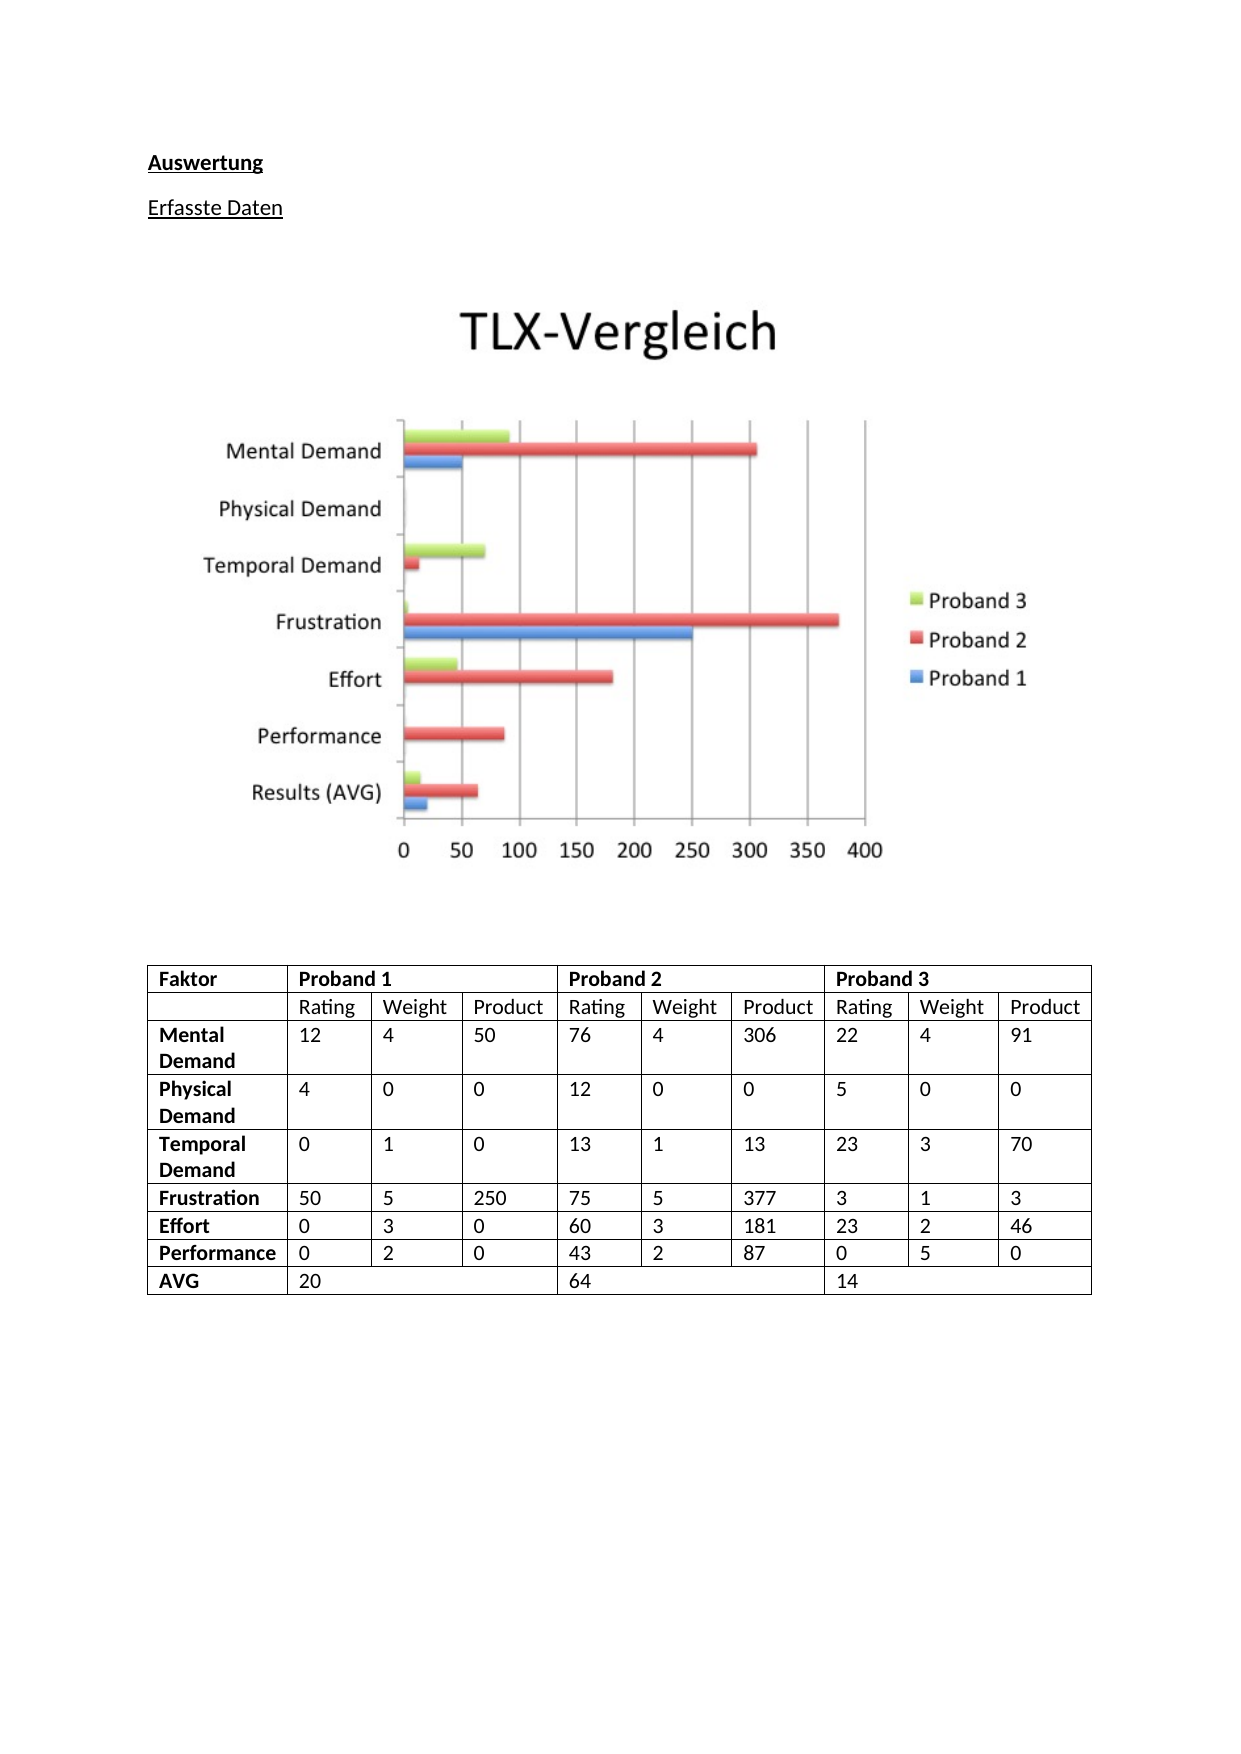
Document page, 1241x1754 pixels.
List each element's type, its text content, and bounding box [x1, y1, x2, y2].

table_cell 23 [825, 1212, 908, 1238]
table_cell 0 [372, 1075, 462, 1129]
table_cell 0 [463, 1240, 557, 1266]
table_cell 75 [558, 1184, 641, 1211]
table_cell 306 [732, 1021, 824, 1074]
table_cell 0 [288, 1212, 371, 1238]
table_cell Product [732, 993, 824, 1020]
table_header Proband 2 [558, 966, 824, 992]
table_cell 5 [642, 1184, 731, 1211]
table_cell 13 [558, 1130, 641, 1183]
table_cell Product [999, 993, 1091, 1020]
table_cell 181 [732, 1212, 824, 1238]
table_cell AVG [148, 1267, 287, 1294]
table_cell 2 [372, 1240, 462, 1266]
table_cell Temporal Demand [148, 1130, 287, 1183]
table_cell 23 [825, 1130, 908, 1183]
table_cell 13 [732, 1130, 824, 1183]
table_cell 0 [642, 1075, 731, 1129]
table_cell Product [463, 993, 557, 1020]
table_cell 20 [288, 1267, 557, 1294]
table_cell 0 [463, 1075, 557, 1129]
table_cell 1 [372, 1130, 462, 1183]
table_cell 377 [732, 1184, 824, 1211]
table_cell 12 [288, 1021, 371, 1074]
table_cell 12 [558, 1075, 641, 1129]
table_cell 5 [372, 1184, 462, 1211]
table_cell Rating [288, 993, 371, 1020]
table_cell Mental Demand [148, 1021, 287, 1074]
table_header Faktor [148, 966, 287, 992]
table_cell 4 [909, 1021, 998, 1074]
table_cell 76 [558, 1021, 641, 1074]
table_cell 0 [463, 1212, 557, 1238]
table_cell 60 [558, 1212, 641, 1238]
table_cell Effort [148, 1212, 287, 1238]
table_cell Performance [148, 1240, 287, 1266]
table_cell 22 [825, 1021, 908, 1074]
table_cell 0 [463, 1130, 557, 1183]
table_cell 0 [825, 1240, 908, 1266]
table_cell 91 [999, 1021, 1091, 1074]
table_cell 3 [825, 1184, 908, 1211]
table_cell 4 [372, 1021, 462, 1074]
table_cell Weight [372, 993, 462, 1020]
table_cell 46 [999, 1212, 1091, 1238]
table_cell 70 [999, 1130, 1091, 1183]
table_cell Rating [558, 993, 641, 1020]
table_cell 2 [642, 1240, 731, 1266]
table_cell [148, 993, 287, 1020]
table_cell 43 [558, 1240, 641, 1266]
table_cell Weight [909, 993, 998, 1020]
table_cell 64 [558, 1267, 824, 1294]
table_header Proband 1 [288, 966, 557, 992]
table_cell 4 [642, 1021, 731, 1074]
table_cell 50 [288, 1184, 371, 1211]
table_cell 4 [288, 1075, 371, 1129]
table_cell 0 [732, 1075, 824, 1129]
table_cell Rating [825, 993, 908, 1020]
table_cell Physical Demand [148, 1075, 287, 1129]
table_cell 3 [642, 1212, 731, 1238]
table_cell 3 [999, 1184, 1091, 1211]
table_cell 5 [909, 1240, 998, 1266]
text Erfasste Daten [148, 193, 1093, 221]
text Auswertung [148, 148, 1093, 176]
table_header Proband 3 [825, 966, 1091, 992]
table_cell 5 [825, 1075, 908, 1129]
table_cell 14 [825, 1267, 1091, 1294]
table_cell 2 [909, 1212, 998, 1238]
table_cell 50 [463, 1021, 557, 1074]
table_cell 3 [909, 1130, 998, 1183]
table_cell 0 [999, 1240, 1091, 1266]
table_cell 0 [999, 1075, 1091, 1129]
table_cell 1 [909, 1184, 998, 1211]
table_cell 0 [288, 1130, 371, 1183]
table_cell 250 [463, 1184, 557, 1211]
table_cell 1 [642, 1130, 731, 1183]
table_cell 0 [288, 1240, 371, 1266]
table_cell Frustration [148, 1184, 287, 1211]
table_cell Weight [642, 993, 731, 1020]
table_cell 3 [372, 1212, 462, 1238]
table_cell 0 [909, 1075, 998, 1129]
table_cell 87 [732, 1240, 824, 1266]
